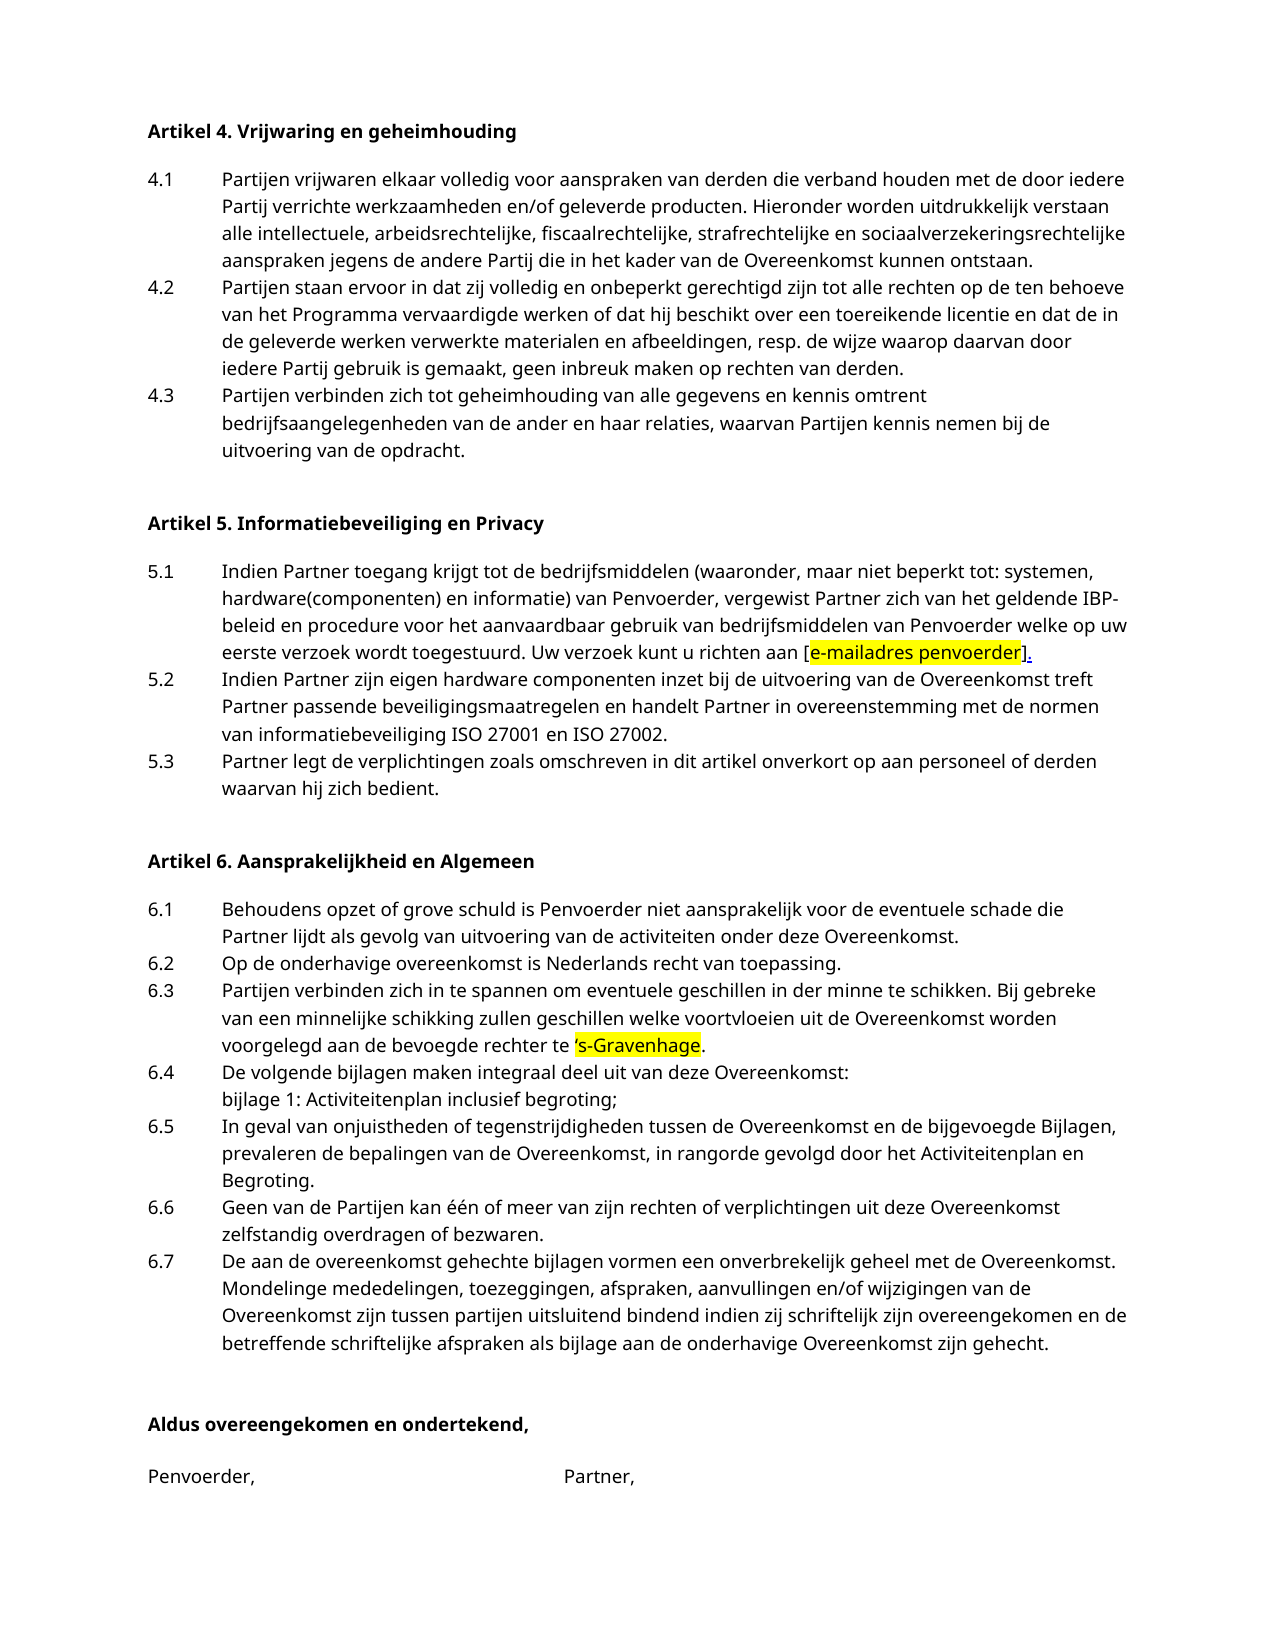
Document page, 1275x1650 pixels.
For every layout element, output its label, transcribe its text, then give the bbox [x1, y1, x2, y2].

list Behoudens opzet of grove schuld is Penvoerder niet aansprakelijk voor de eventuele schade die Partner lijdt als gevolg van uitvoering van de activiteiten onder deze Overeenkomst. [148, 895, 1127, 949]
list Geen van de Partijen kan één of meer van zijn rechten of verplichtingen uit deze Overeenkomst zelfstandig overdragen of bezwaren. [148, 1193, 1127, 1247]
text Artikel 4. Vrijwaring en geheimhouding [148, 118, 1127, 144]
text Artikel 5. Informatiebeveiliging en Privacy [148, 510, 1127, 536]
table_header Partner, [564, 1464, 1064, 1491]
list Partijen staan ervoor in dat zij volledig en onbeperkt gerechtigd zijn tot alle rechten op de ten behoeve van het Programma vervaardigde werken of dat hij beschikt over een toereikende licentie en dat de in de geleverde werken verwerkte materialen en afbeeldingen, resp. de wijze waarop daarvan door iedere Partij gebruik is gemaakt, geen inbreuk maken op rechten van derden. [148, 273, 1127, 381]
list Op de onderhavige overeenkomst is Nederlands recht van toepassing. [148, 949, 1127, 976]
list Indien Partner toegang krijgt tot de bedrijfsmiddelen (waaronder, maar niet beperkt tot: systemen, hardware(componenten) en informatie) van Penvoerder, vergewist Partner zich van het geldende IBP-beleid en procedure voor het aanvaardbaar gebruik van bedrijfsmiddelen van Penvoerder welke op uw eerste verzoek wordt toegestuurd. Uw verzoek kunt u richten aan [e-mailadres penvoerder]. [148, 557, 1127, 665]
text Artikel 6. Aansprakelijkheid en Algemeen [148, 848, 1127, 874]
list In geval van onjuistheden of tegenstrijdigheden tussen de Overeenkomst en de bijgevoegde Bijlagen, prevaleren de bepalingen van de Overeenkomst, in rangorde gevolgd door het Activiteitenplan en Begroting. [148, 1112, 1127, 1193]
table_header Penvoerder, [148, 1464, 564, 1491]
list Partner legt de verplichtingen zoals omschreven in dit artikel onverkort op aan personeel of derden waarvan hij zich bedient. [148, 746, 1127, 801]
list Partijen verbinden zich in te spannen om eventuele geschillen in der minne te schikken. Bij gebreke van een minnelijke schikking zullen geschillen welke voortvloeien uit de Overeenkomst worden voorgelegd aan de bevoegde rechter te ‘s-Gravenhage. [148, 976, 1127, 1057]
list De aan de overeenkomst gehechte bijlagen vormen een onverbrekelijk geheel met de Overeenkomst. Mondelinge mededelingen, toezeggingen, afspraken, aanvullingen en/of wijzigingen van de [148, 1247, 1127, 1301]
list Indien Partner zijn eigen hardware componenten inzet bij de uitvoering van de Overeenkomst treft Partner passende beveiligingsmaatregelen en handelt Partner in overeenstemming met de normen van informatiebeveiliging ISO 27001 en ISO 27002. [148, 665, 1127, 746]
list Partijen verbinden zich tot geheimhouding van alle gegevens en kennis omtrent bedrijfsaangelegenheden van de ander en haar relaties, waarvan Partijen kennis nemen bij de uitvoering van de opdracht. [148, 381, 1127, 462]
list De volgende bijlagen maken integraal deel uit van deze Overeenkomst: [148, 1057, 1127, 1084]
text Overeenkomst zijn tussen partijen uitsluitend bindend indien zij schriftelijk zijn overeengekomen en de betreffende schriftelijke afspraken als bijlage aan de onderhavige Overeenkomst zijn gehecht. [222, 1301, 1127, 1355]
list Partijen vrijwaren elkaar volledig voor aanspraken van derden die verband houden met de door iedere Partij verrichte werkzaamheden en/of geleverde producten. Hieronder worden uitdrukkelijk verstaan alle intellectuele, arbeidsrechtelijke, fiscaalrechtelijke, strafrechtelijke en sociaalverzekeringsrechtelijke aanspraken jegens de andere Partij die in het kader van de Overeenkomst kunnen ontstaan. [148, 164, 1127, 273]
text bijlage 1: Activiteitenplan inclusief begroting; [222, 1084, 1127, 1112]
text Aldus overeengekomen en ondertekend, [148, 1409, 1127, 1437]
